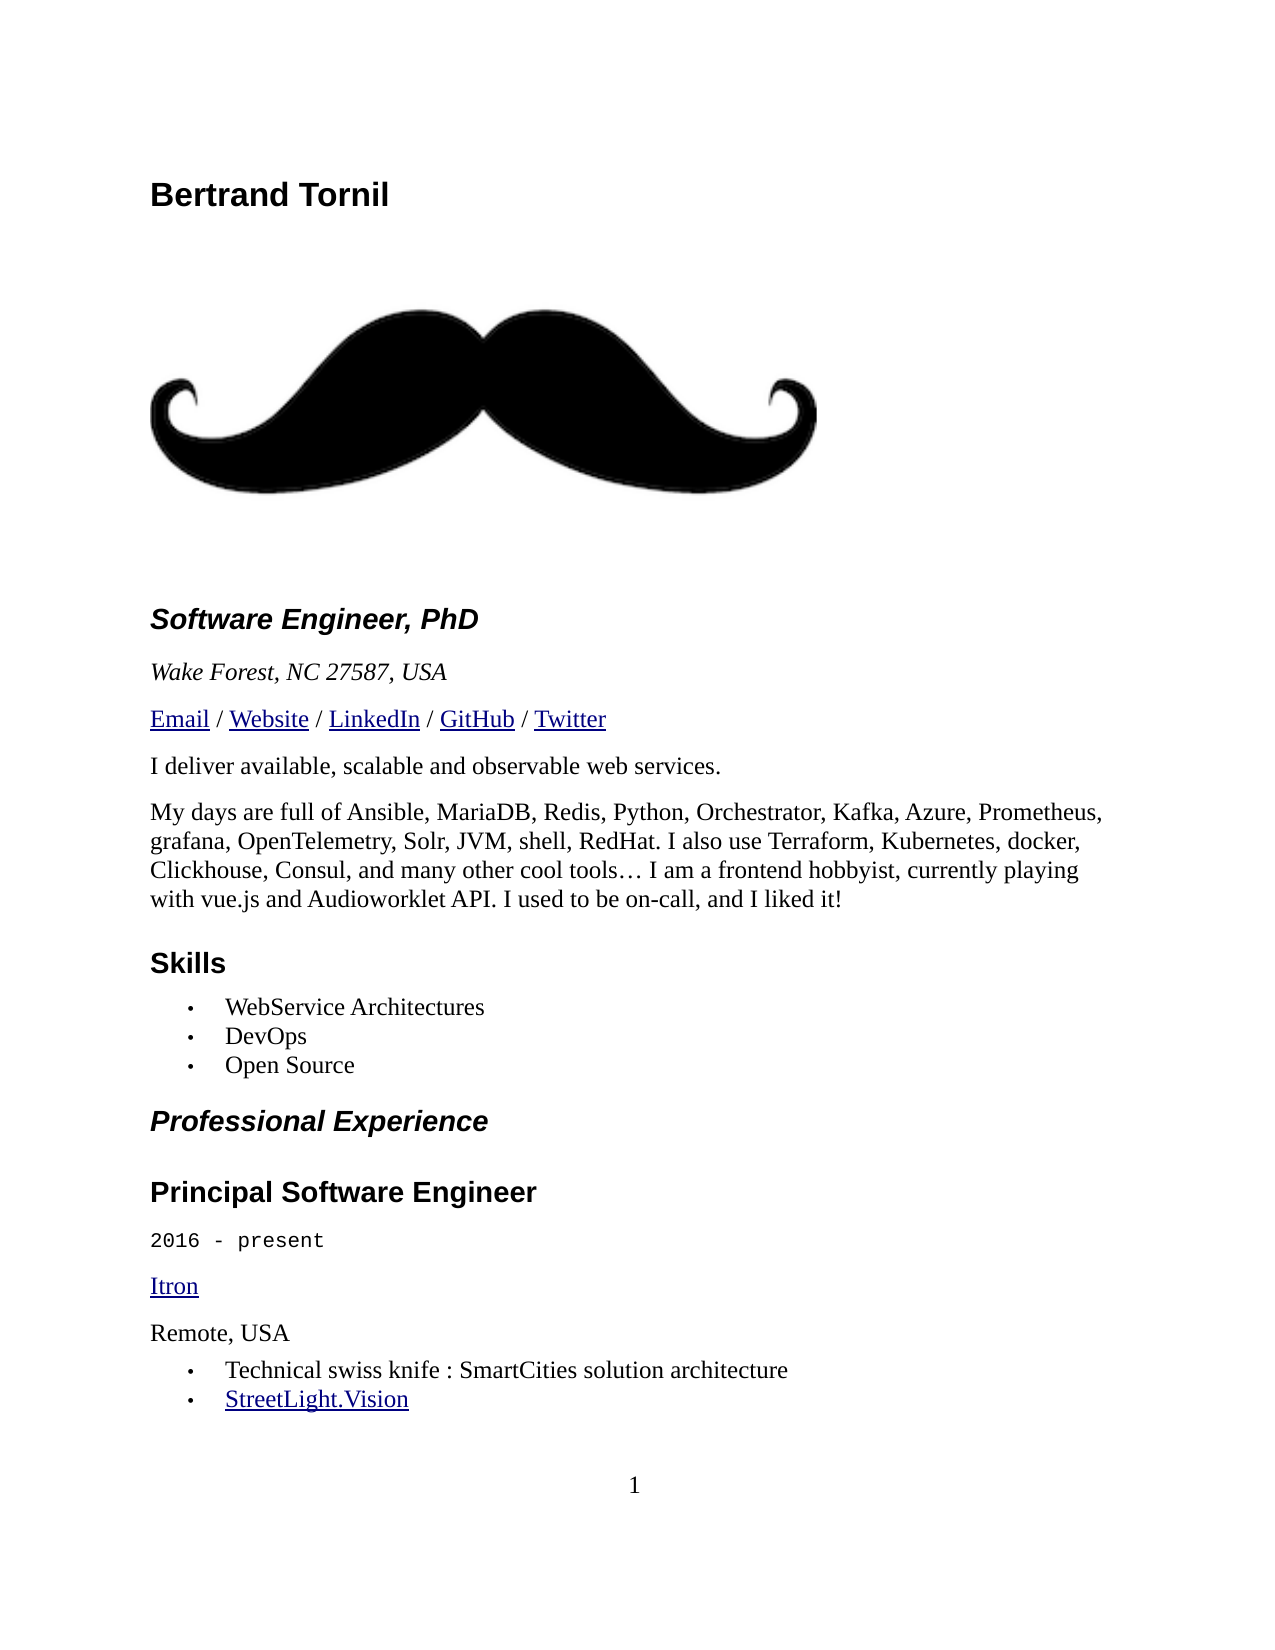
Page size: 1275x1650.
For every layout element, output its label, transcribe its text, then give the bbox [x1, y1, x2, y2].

list Open Source [187, 1050, 1125, 1079]
list DevOps [187, 1021, 1125, 1050]
subtitle Software Engineer, PhD [150, 602, 1125, 636]
subtitle Bertrand Tornil [150, 175, 1125, 214]
subtitle Skills [150, 946, 1125, 980]
text Wake Forest, NC 27587, USA [150, 657, 1125, 686]
list StreetLight.Vision [187, 1384, 1125, 1413]
list WebService Architectures [187, 992, 1125, 1021]
text Email / Website / LinkedIn / GitHub / Twitter [150, 704, 1125, 733]
subtitle Principal Software Engineer [150, 1175, 1125, 1208]
list Technical swiss knife : SmartCities solution architecture [187, 1356, 1125, 1384]
subtitle Professional Experience [150, 1104, 1125, 1137]
text My days are full of Ansible, MariaDB, Redis, Python, Orchestrator, Kafka, Azure, Prometheus, grafana, OpenTelemetry, Solr, JVM, shell, RedHat. I also use Terraform, Kubernetes, docker, Clickhouse, Consul, and many other cool tools… I am a frontend hobbyist, currently playing with vue.js and Audioworklet API. I used to be on-call, and I liked it! [150, 797, 1125, 912]
text Itron [150, 1271, 1125, 1300]
text 2016 - present [150, 1230, 1125, 1253]
text I deliver available, scalable and observable web services. [150, 751, 1125, 779]
text Remote, USA [150, 1318, 1125, 1347]
picture [150, 235, 817, 569]
